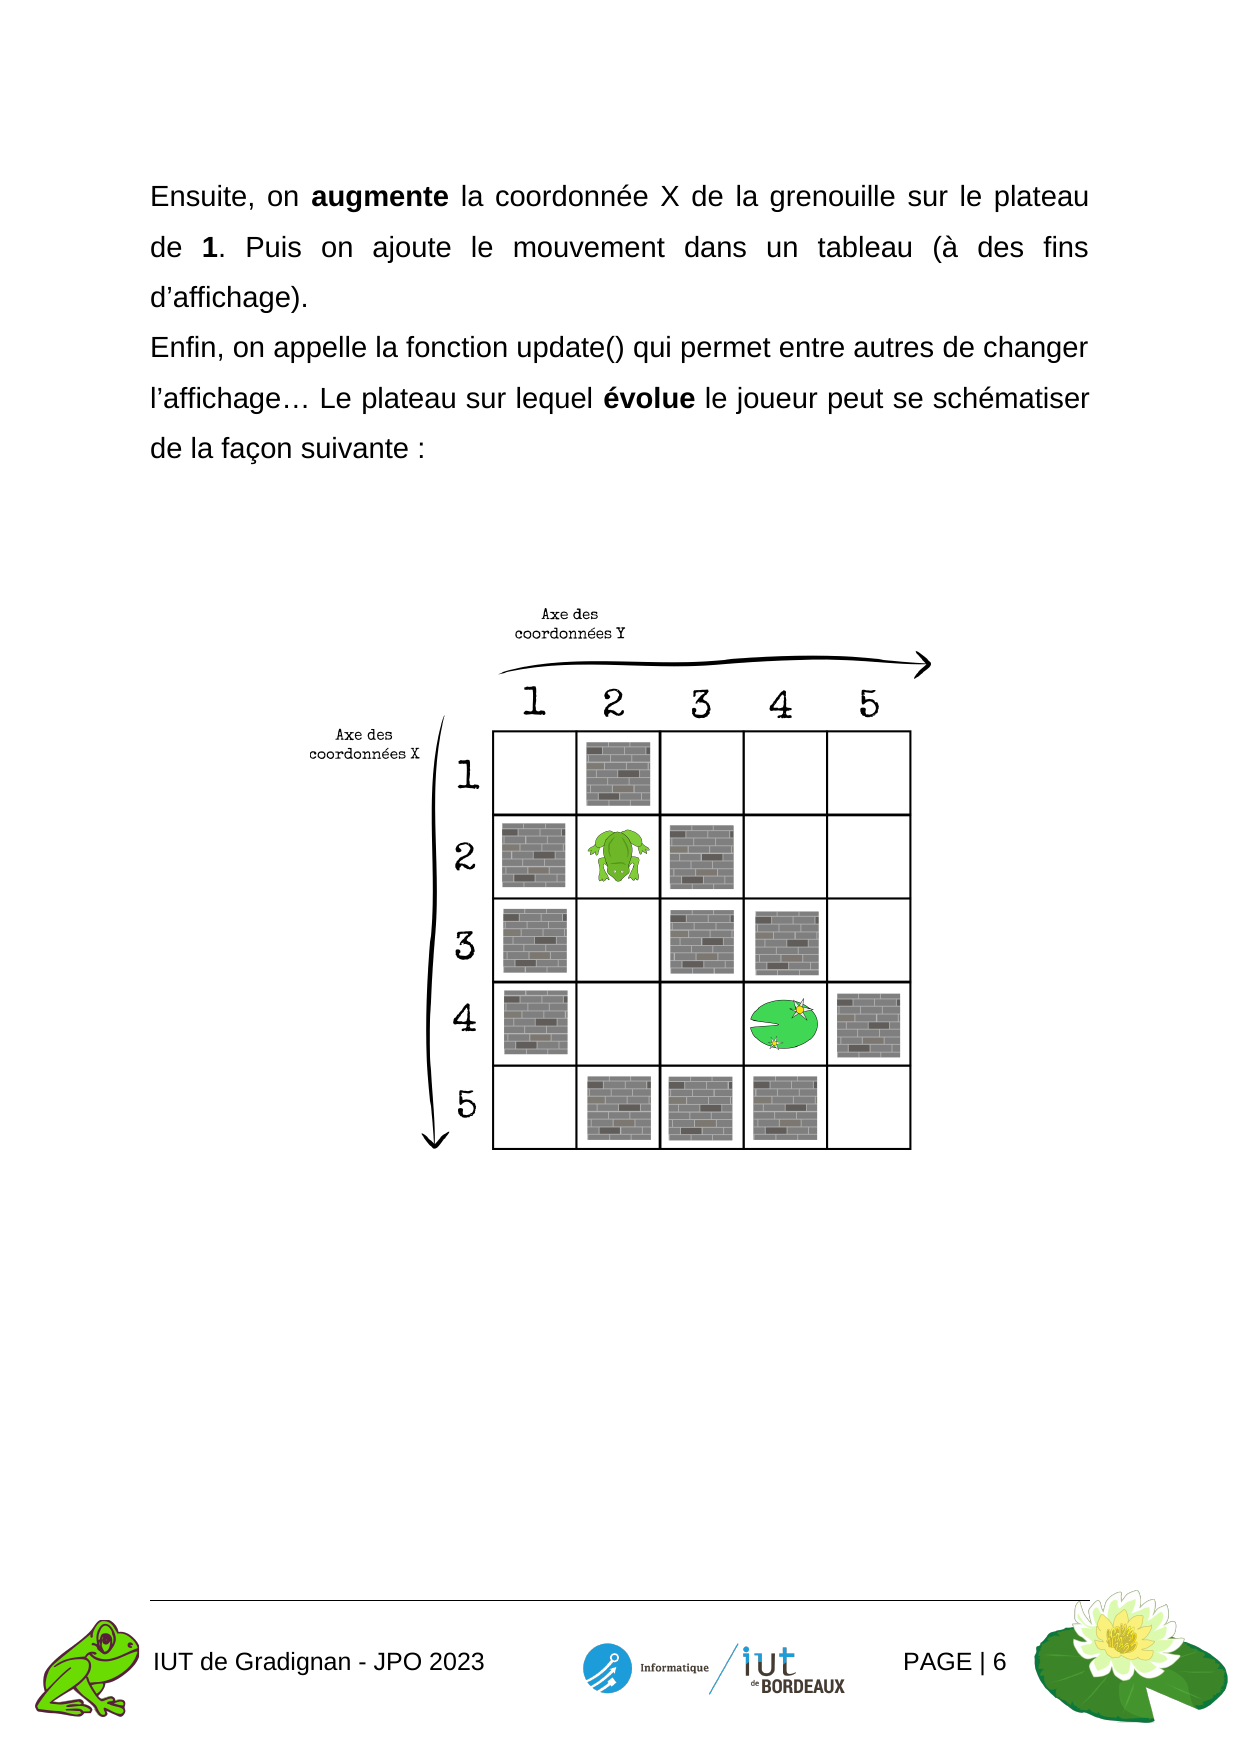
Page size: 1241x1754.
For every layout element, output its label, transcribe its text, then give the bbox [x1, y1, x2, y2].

text Ensuite, on augmente la coordonnée X de la grenouille sur le plateau de 1. Puis on ajoute le mouvement dans un tableau (à des fins d’affichage). [150, 179, 1090, 314]
picture [573, 1632, 853, 1705]
text Enfin, on appelle la fonction update() qui permet entre autres de changer l’affichage… Le plateau sur lequel évolue le joueur peut se schématiser de la façon suivante : [150, 330, 1090, 464]
picture [310, 608, 931, 1150]
picture [1034, 1590, 1228, 1723]
picture [35, 1620, 140, 1717]
